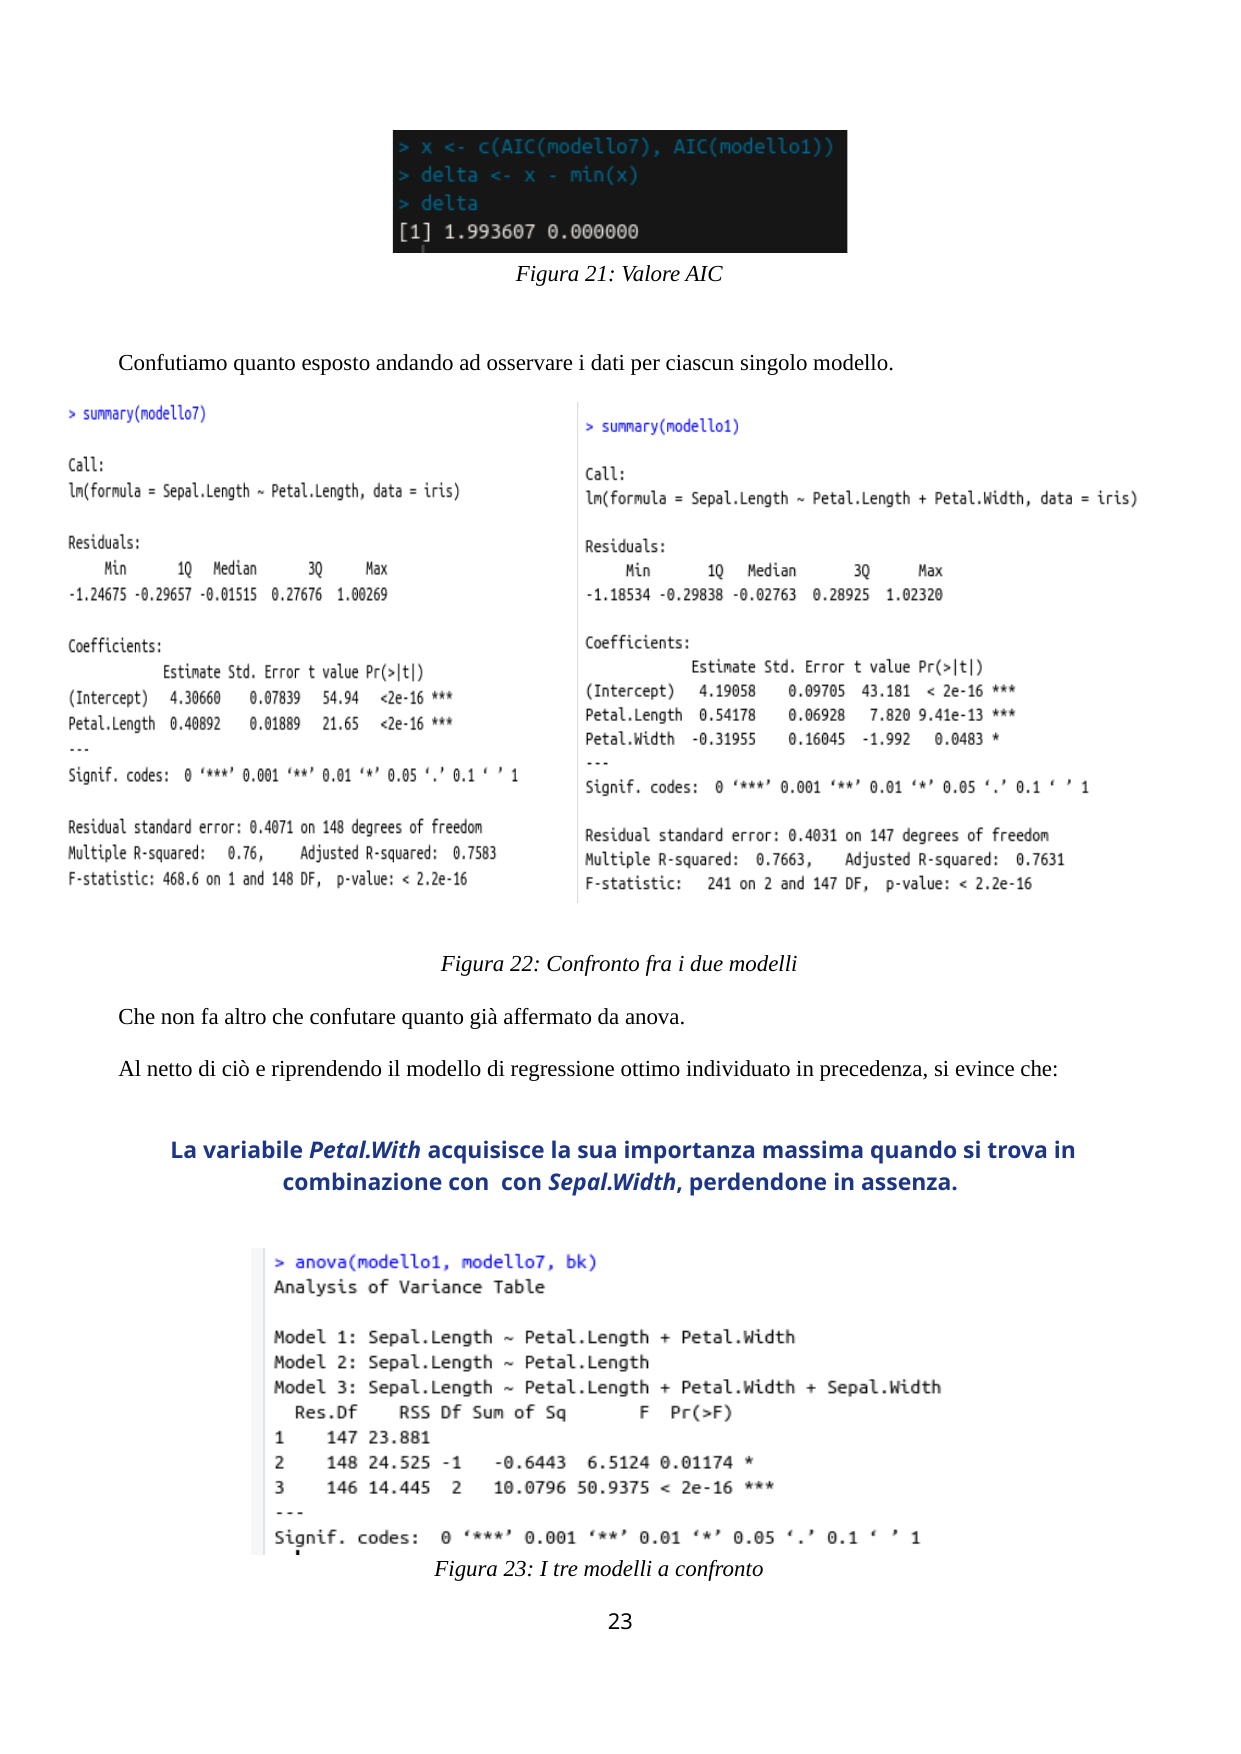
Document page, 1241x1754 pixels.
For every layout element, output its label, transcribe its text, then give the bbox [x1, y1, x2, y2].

picture [251, 1248, 949, 1555]
text Al netto di ciò e riprendendo il modello di regressione ottimo individuato in precedenza, si evince che: [118, 1055, 1122, 1082]
picture [62, 402, 1149, 903]
text Che non fa altro che confutare quanto già affermato da anova. [118, 1003, 1122, 1029]
text Figura 21: Valore AIC [393, 253, 847, 286]
text Confutiamo quanto esposto andando ad osservare i dati per ciascun singolo modello. [118, 349, 1122, 375]
text La variabile Petal.With acquisisce la sua importanza massima quando si trova in combinazione con con Sepal.Width, perdendone in assenza. [118, 1134, 1122, 1197]
text Figura 22: Confronto fra i due modelli [118, 950, 1122, 976]
text Figura 23: I tre modelli a confronto [251, 1555, 948, 1581]
picture [392, 130, 848, 253]
